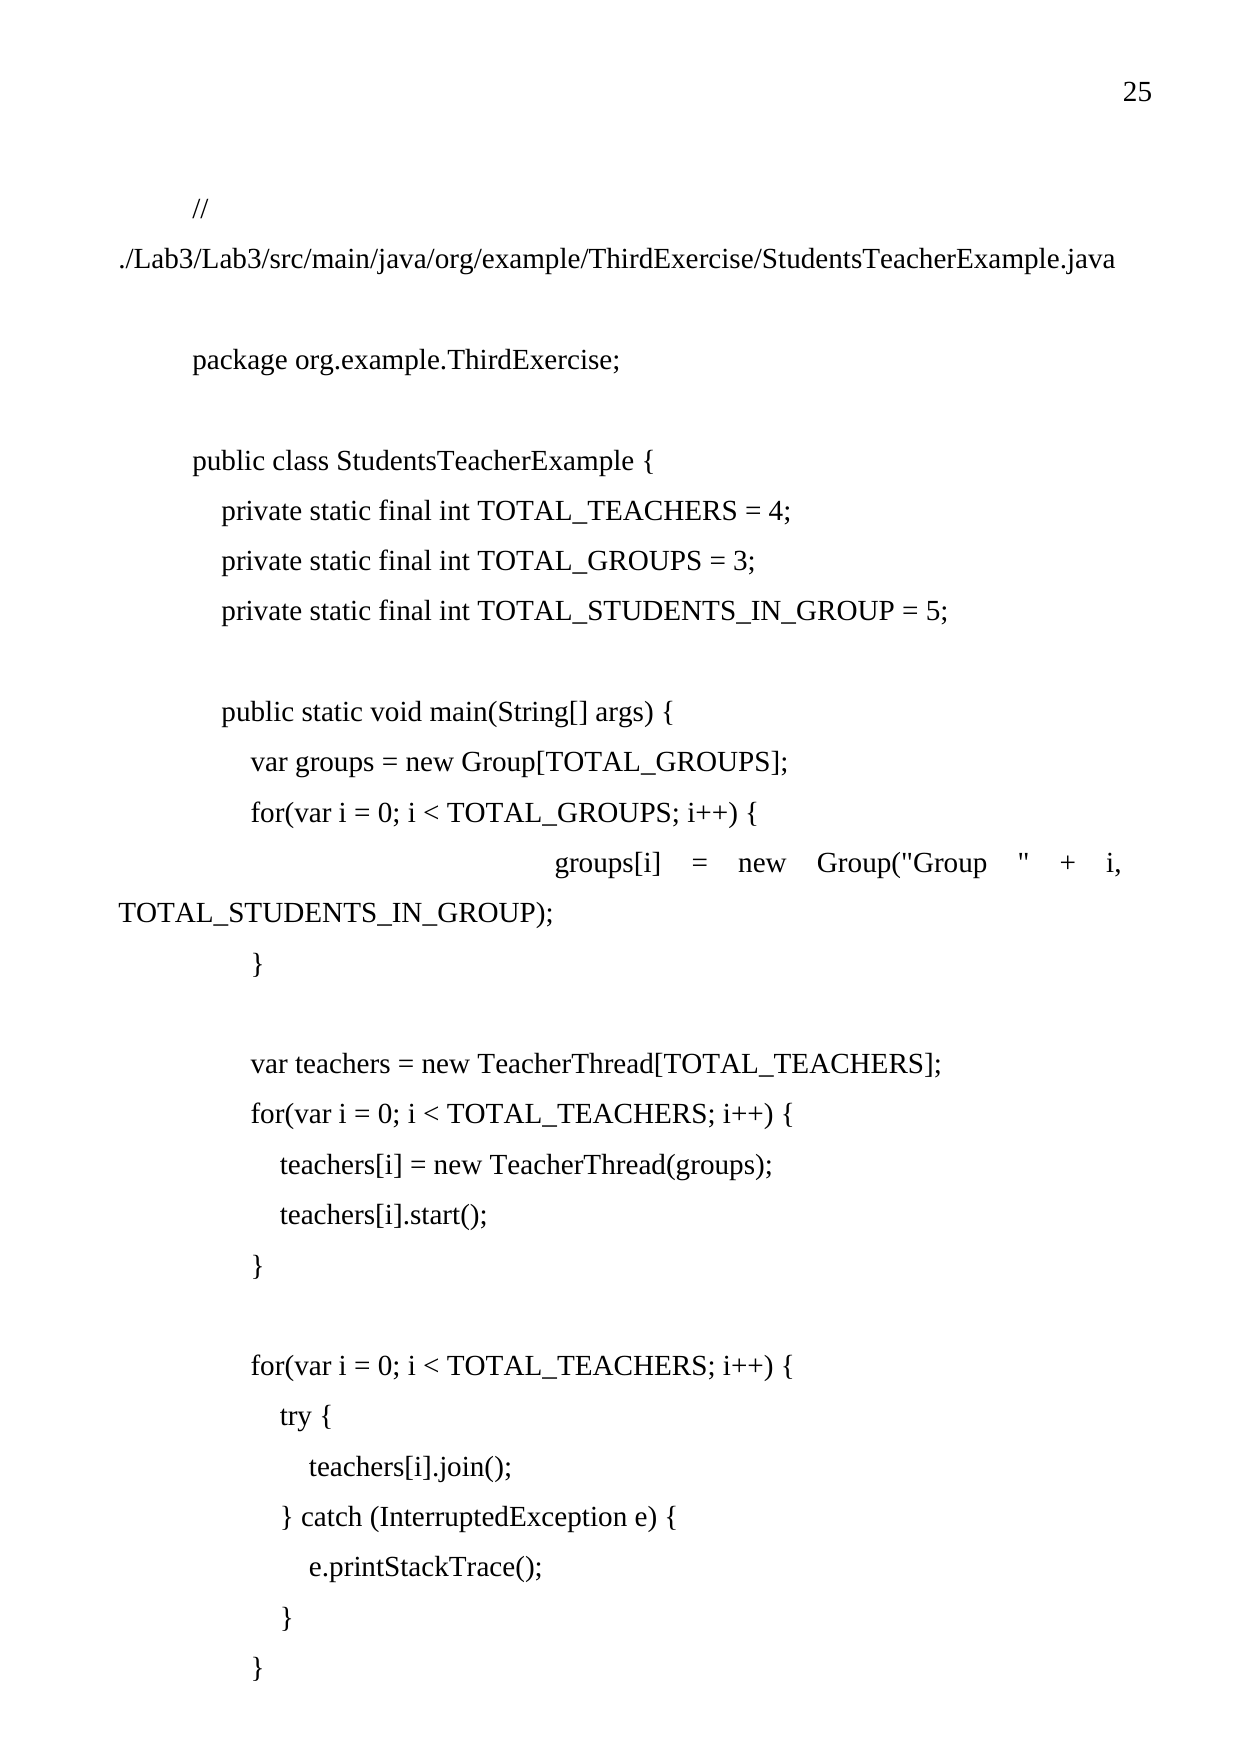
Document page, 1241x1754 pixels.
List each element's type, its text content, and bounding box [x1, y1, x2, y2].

text teachers[i].start(); [118, 1197, 1122, 1231]
text groups[i] = new Group("Group " + i, TOTAL_STUDENTS_IN_GROUP); [118, 845, 1122, 929]
text package org.example.ThirdExercise; [118, 342, 1122, 376]
text for(var i = 0; i < TOTAL_GROUPS; i++) { [118, 795, 1122, 828]
text var teachers = new TeacherThread[TOTAL_TEACHERS]; [118, 1046, 1122, 1080]
text public class StudentsTeacherExample { [118, 443, 1122, 476]
text e.printStackTrace(); [118, 1549, 1122, 1583]
text for(var i = 0; i < TOTAL_TEACHERS; i++) { [118, 1097, 1122, 1130]
text } catch (InterruptedException e) { [118, 1499, 1122, 1533]
text } [118, 1650, 1122, 1684]
text for(var i = 0; i < TOTAL_TEACHERS; i++) { [118, 1348, 1122, 1382]
text // ./Lab3/Lab3/src/main/java/org/example/ThirdExercise/StudentsTeacherExample.java [118, 191, 1122, 275]
text private static final int TOTAL_TEACHERS = 4; [118, 493, 1122, 526]
text } [118, 946, 1122, 979]
text try { [118, 1398, 1122, 1432]
text var groups = new Group[TOTAL_GROUPS]; [118, 744, 1122, 778]
text teachers[i].join(); [118, 1449, 1122, 1482]
text } [118, 1248, 1122, 1281]
text } [118, 1600, 1122, 1633]
text private static final int TOTAL_GROUPS = 3; [118, 543, 1122, 577]
text private static final int TOTAL_STUDENTS_IN_GROUP = 5; [118, 593, 1122, 627]
text public static void main(String[] args) { [118, 694, 1122, 728]
text teachers[i] = new TeacherThread(groups); [118, 1147, 1122, 1181]
